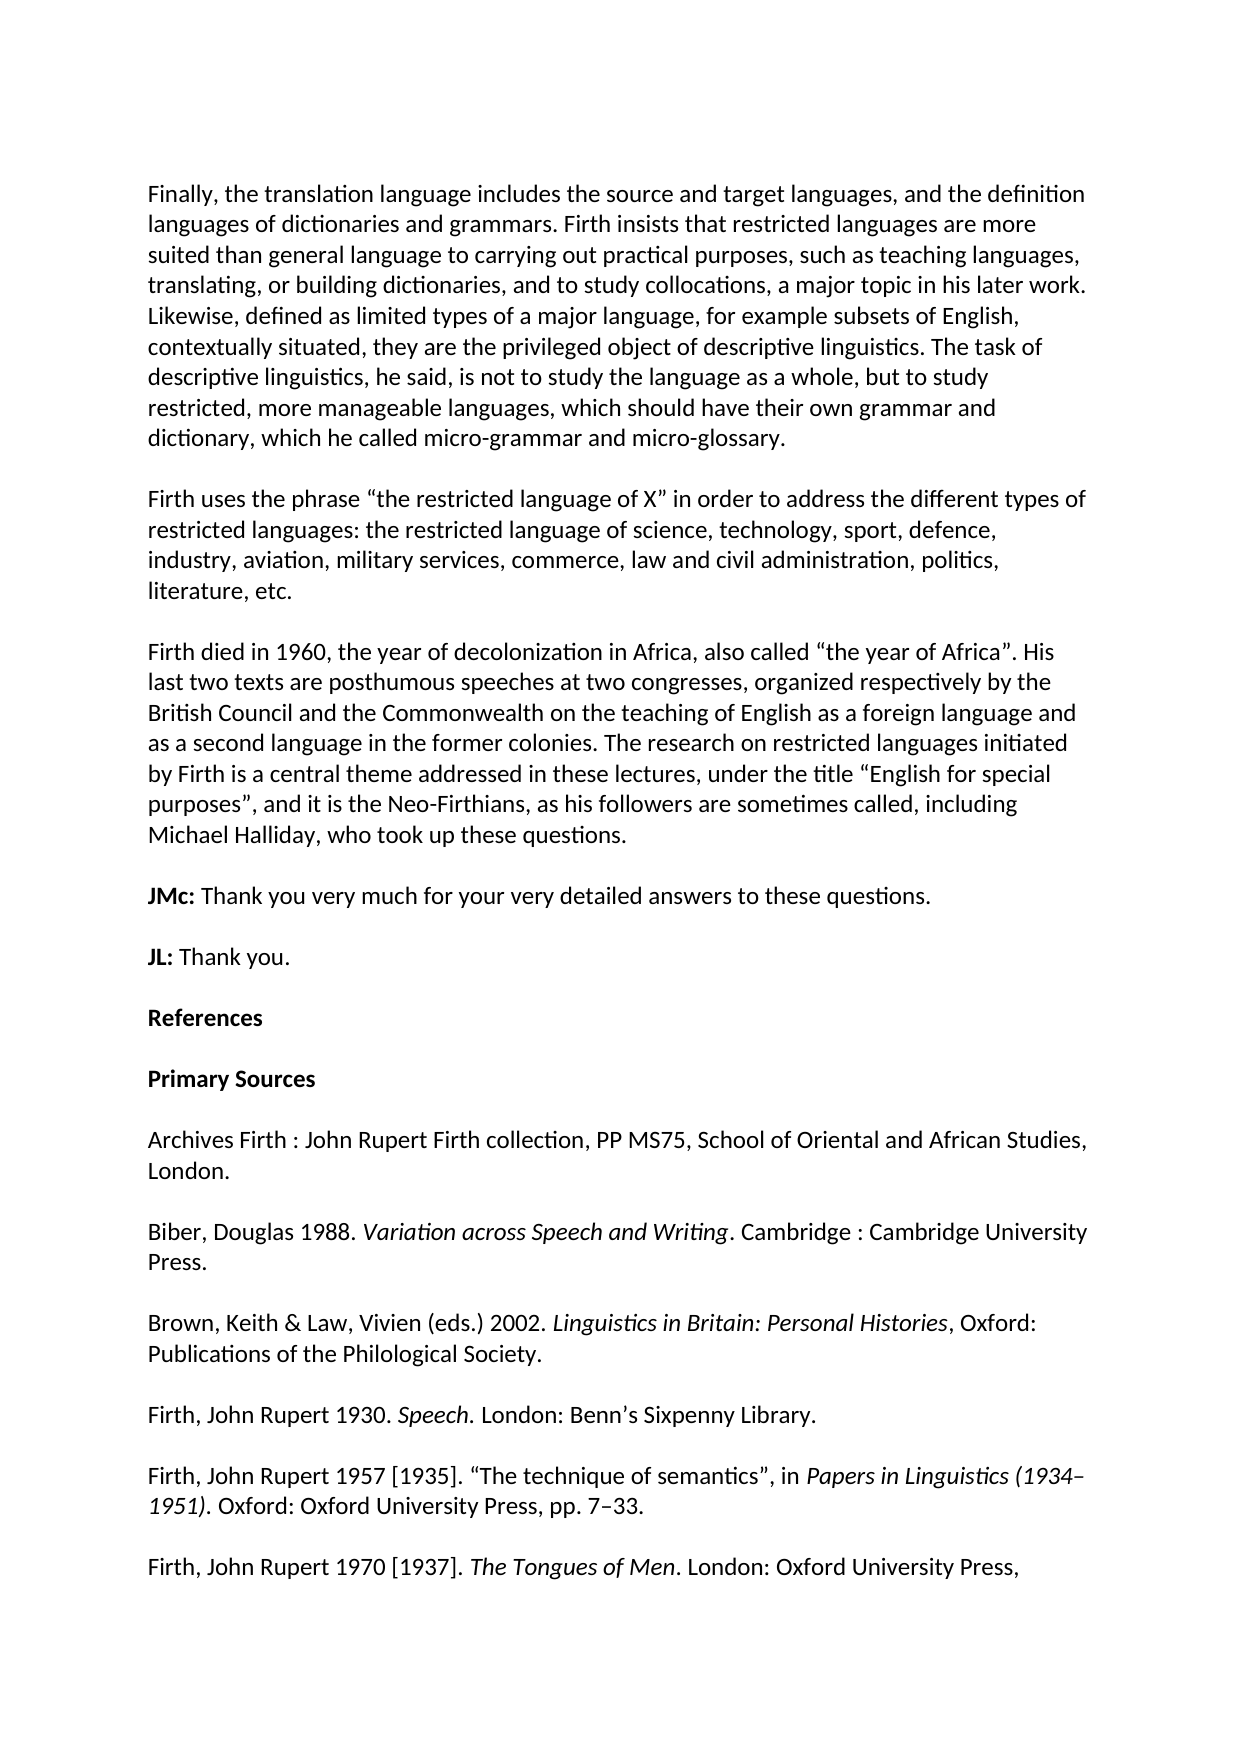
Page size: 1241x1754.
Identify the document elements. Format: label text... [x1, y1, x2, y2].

text Firth uses the phrase “the restricted language of X” in order to address the different types of restricted languages: the restricted language of science, technology, sport, defence, industry, aviation, military services, commerce, law and civil administration, politics, literature, etc. [148, 483, 1093, 605]
text Brown, Keith & Law, Vivien (eds.) 2002. Linguistics in Britain: Personal Histories, Oxford: Publications of the Philological Society. [148, 1307, 1093, 1368]
text JL: Thank you. [148, 941, 1093, 972]
text Firth, John Rupert 1970 [1937]. The Tongues of Men. London: Oxford University Press, [148, 1552, 1093, 1582]
text Finally, the translation language includes the source and target languages, and the definition languages of dictionaries and grammars. Firth insists that restricted languages are more suited than general language to carrying out practical purposes, such as teaching languages, translating, or building dictionaries, and to study collocations, a major topic in his later work. Likewise, defined as limited types of a major language, for example subsets of English, contextually situated, they are the privileged object of descriptive linguistics. The task of descriptive linguistics, he said, is not to study the language as a whole, but to study restricted, more manageable languages, which should have their own grammar and dictionary, which he called micro-grammar and micro-glossary. [148, 178, 1093, 453]
text Archives Firth : John Rupert Firth collection, PP MS75, School of Oriental and African Studies, London. [148, 1124, 1093, 1185]
text References [148, 1002, 1093, 1033]
text Firth, John Rupert 1957 [1935]. “The technique of semantics”, in Papers in Linguistics (1934–1951). Oxford: Oxford University Press, pp. 7–33. [148, 1460, 1093, 1521]
text JMc: Thank you very much for your very detailed answers to these questions. [148, 880, 1093, 911]
text Firth died in 1960, the year of decolonization in Africa, also called “the year of Africa”. His last two texts are posthumous speeches at two congresses, organized respectively by the British Council and the Commonwealth on the teaching of English as a foreign language and as a second language in the former colonies. The research on restricted languages initiated by Firth is a central theme addressed in these lectures, under the title “English for special purposes”, and it is the Neo-Firthians, as his followers are sometimes called, including Michael Halliday, who took up these questions. [148, 636, 1093, 849]
text Firth, John Rupert 1930. Speech. London: Benn’s Sixpenny Library. [148, 1399, 1093, 1429]
text Biber, Douglas 1988. Variation across Speech and Writing. Cambridge : Cambridge University Press. [148, 1216, 1093, 1277]
text Primary Sources [148, 1063, 1093, 1094]
